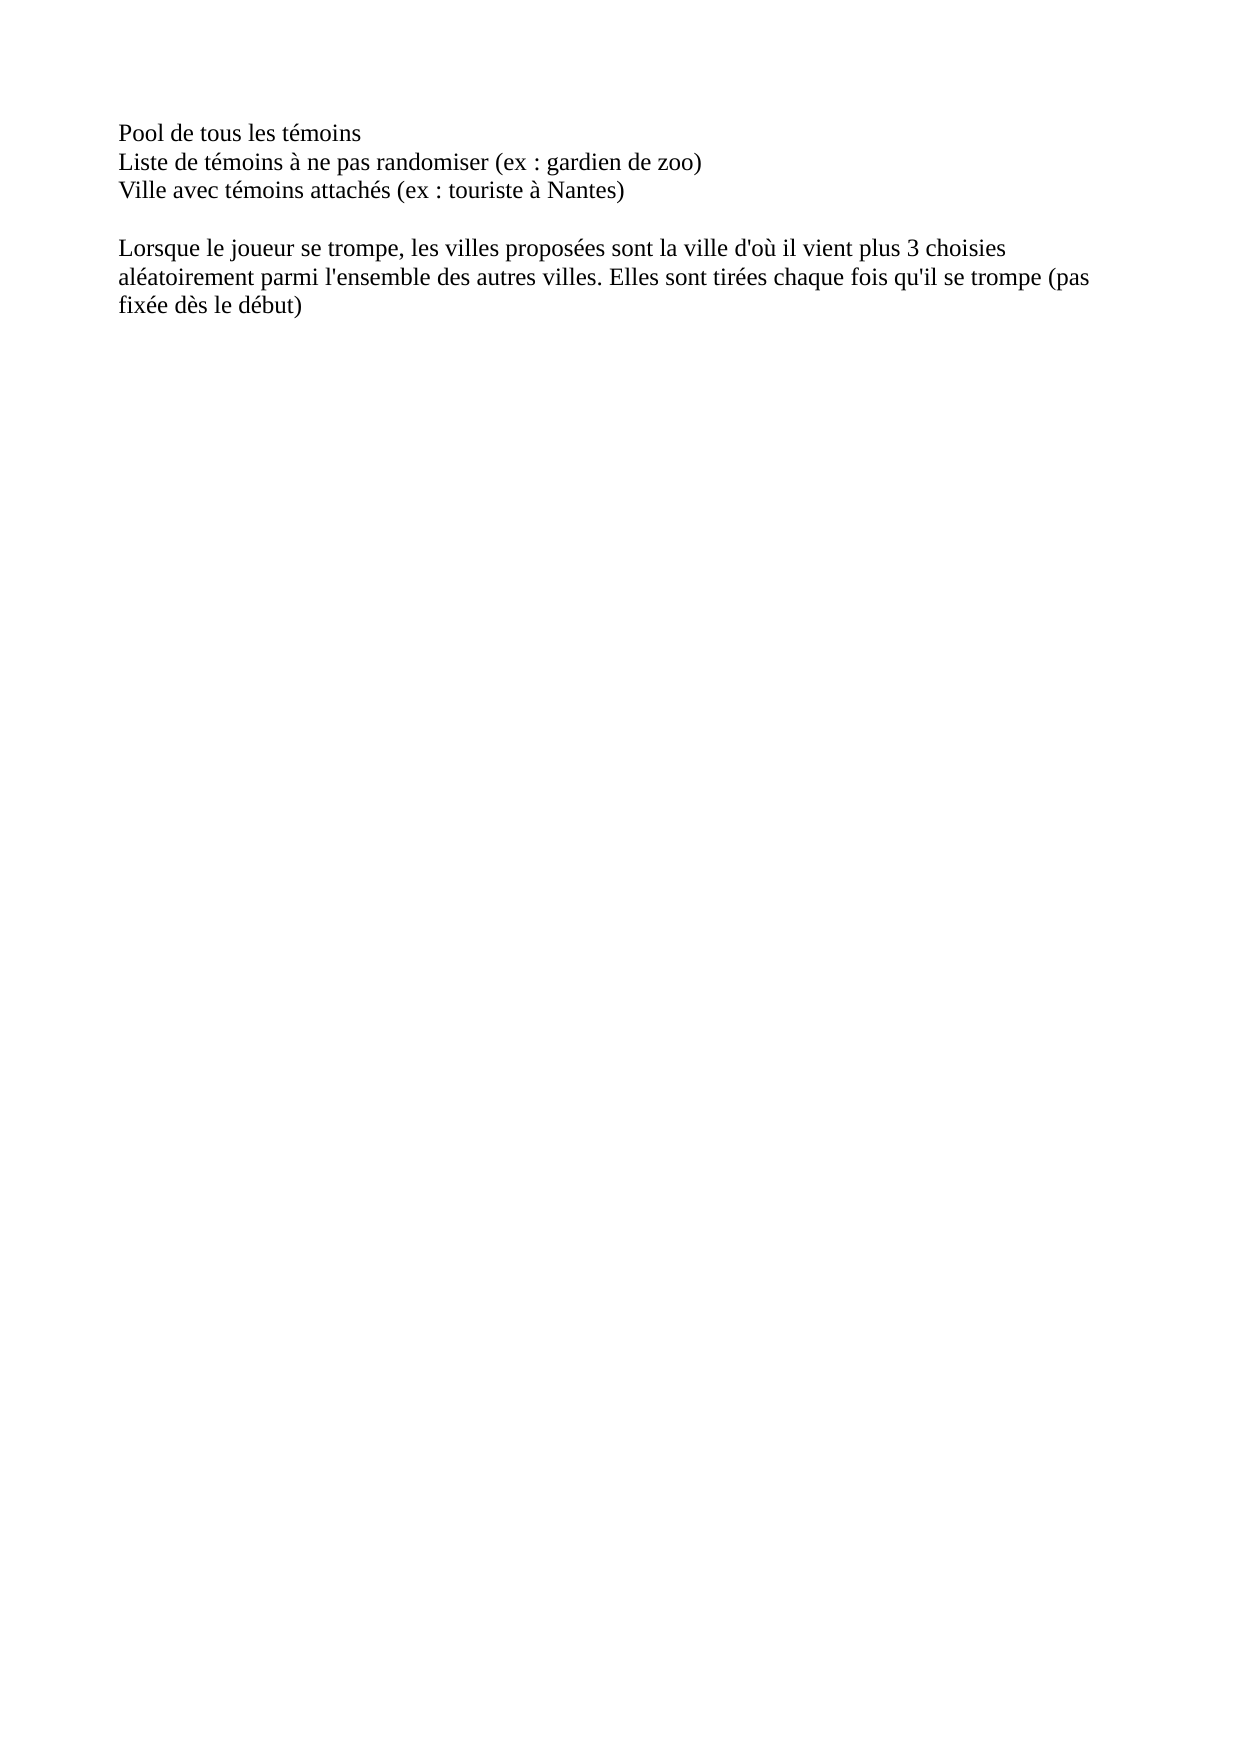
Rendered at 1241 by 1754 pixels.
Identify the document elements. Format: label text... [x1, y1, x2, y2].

text Liste de témoins à ne pas randomiser (ex : gardien de zoo) [118, 147, 1122, 176]
text Pool de tous les témoins [118, 118, 1122, 147]
text Ville avec témoins attachés (ex : touriste à Nantes) [118, 176, 1122, 204]
text Lorsque le joueur se trompe, les villes proposées sont la ville d'où il vient plus 3 choisies aléatoirement parmi l'ensemble des autres villes. Elles sont tirées chaque fois qu'il se trompe (pas fixée dès le début) [118, 233, 1122, 319]
